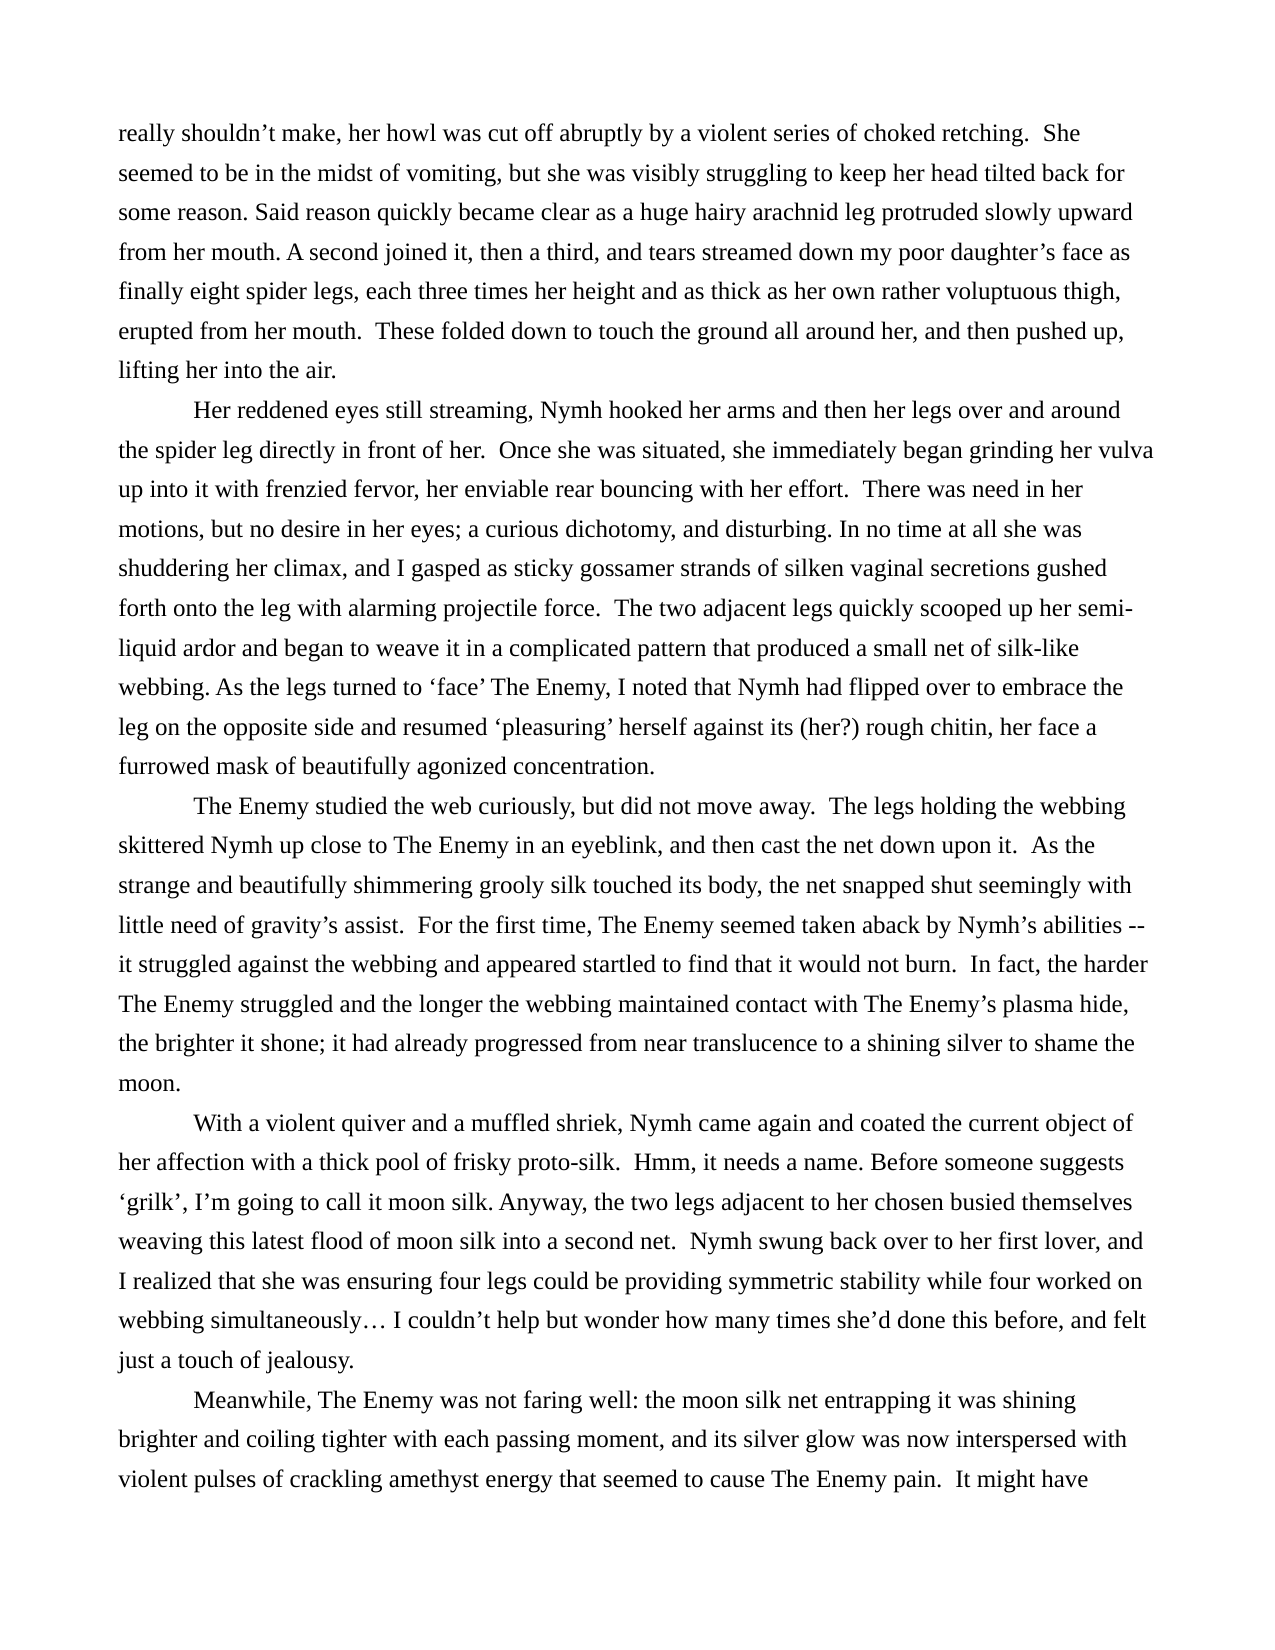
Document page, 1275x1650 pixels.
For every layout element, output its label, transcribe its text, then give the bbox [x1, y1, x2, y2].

text The Enemy studied the web curiously, but did not move away. The legs holding the webbing skittered Nymh up close to The Enemy in an eyeblink, and then cast the net down upon it. As the strange and beautifully shimmering grooly silk touched its body, the net snapped shut seemingly with little need of gravity’s assist. For the first time, The Enemy seemed taken aback by Nymh’s abilities -- it struggled against the webbing and appeared startled to find that it would not burn. In fact, the harder The Enemy struggled and the longer the webbing maintained contact with The Enemy’s plasma hide, the brighter it shone; it had already progressed from near translucence to a shining silver to shame the moon. [118, 791, 1157, 1097]
text Meanwhile, The Enemy was not faring well: the moon silk net entrapping it was shining brighter and coiling tighter with each passing moment, and its silver glow was now interspersed with violent pulses of crackling amethyst energy that seemed to cause The Enemy pain. It might have [118, 1385, 1157, 1493]
text really shouldn’t make, her howl was cut off abruptly by a violent series of choked retching. She seemed to be in the midst of vomiting, but she was visibly struggling to keep her head tilted back for some reason. Said reason quickly became clear as a huge hairy arachnid leg protruded slowly upward from her mouth. A second joined it, then a third, and tears streamed down my poor daughter’s face as finally eight spider legs, each three times her height and as thick as her own rather voluptuous thigh, erupted from her mouth. These folded down to touch the ground all around her, and then pushed up, lifting her into the air. [118, 118, 1157, 384]
text With a violent quiver and a muffled shriek, Nymh came again and coated the current object of her affection with a thick pool of frisky proto-silk. Hmm, it needs a name. Before someone suggests ‘grilk’, I’m going to call it moon silk. Anyway, the two legs adjacent to her chosen busied themselves weaving this latest flood of moon silk into a second net. Nymh swung back over to her first lover, and I realized that she was ensuring four legs could be providing symmetric stability while four worked on webbing simultaneously… I couldn’t help but wonder how many times she’d done this before, and felt just a touch of jealousy. [118, 1108, 1157, 1374]
text Her reddened eyes still streaming, Nymh hooked her arms and then her legs over and around the spider leg directly in front of her. Once she was situated, she immediately began grinding her vulva up into it with frenzied fervor, her enviable rear bouncing with her effort. There was need in her motions, but no desire in her eyes; a curious dichotomy, and disturbing. In no time at all she was shuddering her climax, and I gasped as sticky gossamer strands of silken vaginal secretions gushed forth onto the leg with alarming projectile force. The two adjacent legs quickly scooped up her semi-liquid ardor and began to weave it in a complicated pattern that produced a small net of silk-like webbing. As the legs turned to ‘face’ The Enemy, I noted that Nymh had flipped over to embrace the leg on the opposite side and resumed ‘pleasuring’ herself against its (her?) rough chitin, her face a furrowed mask of beautifully agonized concentration. [118, 395, 1157, 780]
